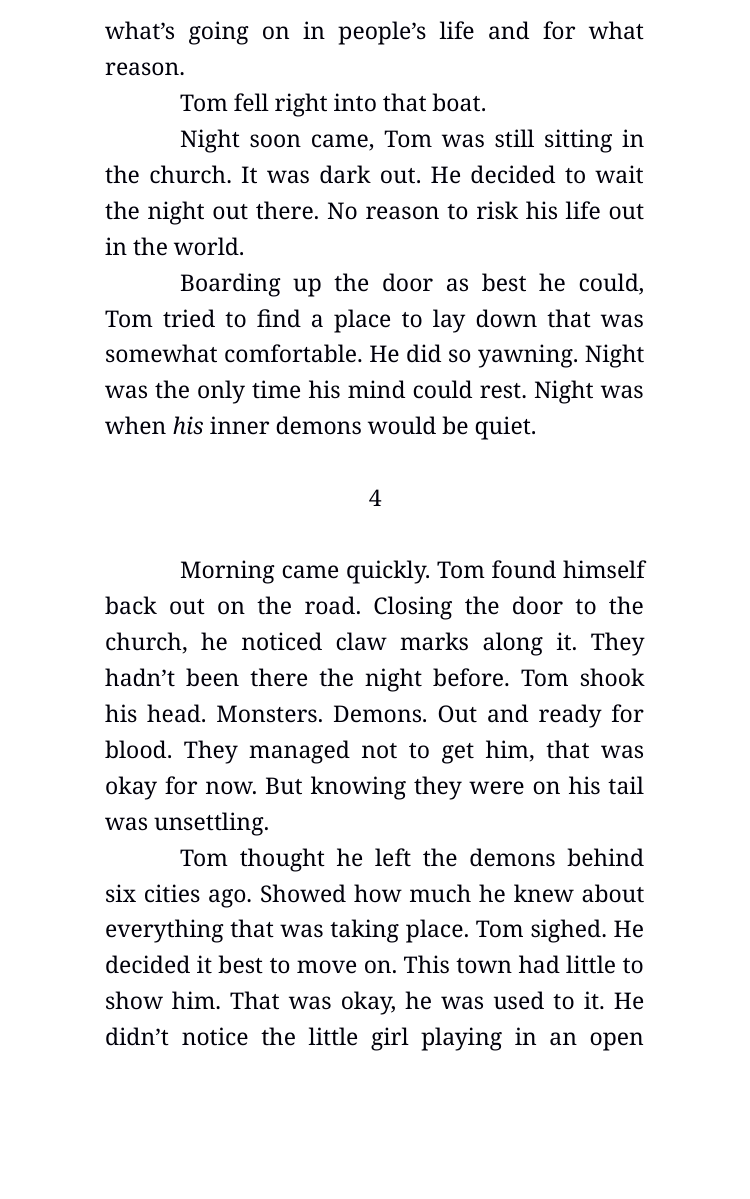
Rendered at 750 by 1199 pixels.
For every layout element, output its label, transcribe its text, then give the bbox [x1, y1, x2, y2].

text Tom thought he left the demons behind six cities ago. Showed how much he knew about everything that was taking place. Tom sighed. He decided it best to move on. This town had little to show him. That was okay, he was used to it. He didn’t notice the little girl playing in an open [105, 842, 645, 1052]
text Boarding up the door as best he could, Tom tried to find a place to lay down that was somewhat comfortable. He did so yawning. Night was the only time his mind could rest. Night was when his inner demons would be quiet. [105, 267, 645, 442]
text Morning came quickly. Tom found himself back out on the road. Closing the door to the church, he noticed claw marks along it. They hadn’t been there the night before. Tom shook his head. Monsters. Demons. Out and ready for blood. They managed not to get him, that was okay for now. But knowing they were on his tail was unsettling. [105, 554, 645, 837]
text 4 [105, 482, 645, 513]
text Tom fell right into that boat. [105, 87, 645, 118]
text what’s going on in people’s life and for what reason. [105, 15, 645, 82]
text Night soon came, Tom was still sitting in the church. It was dark out. He decided to wait the night out there. No reason to risk his life out in the world. [105, 123, 645, 262]
